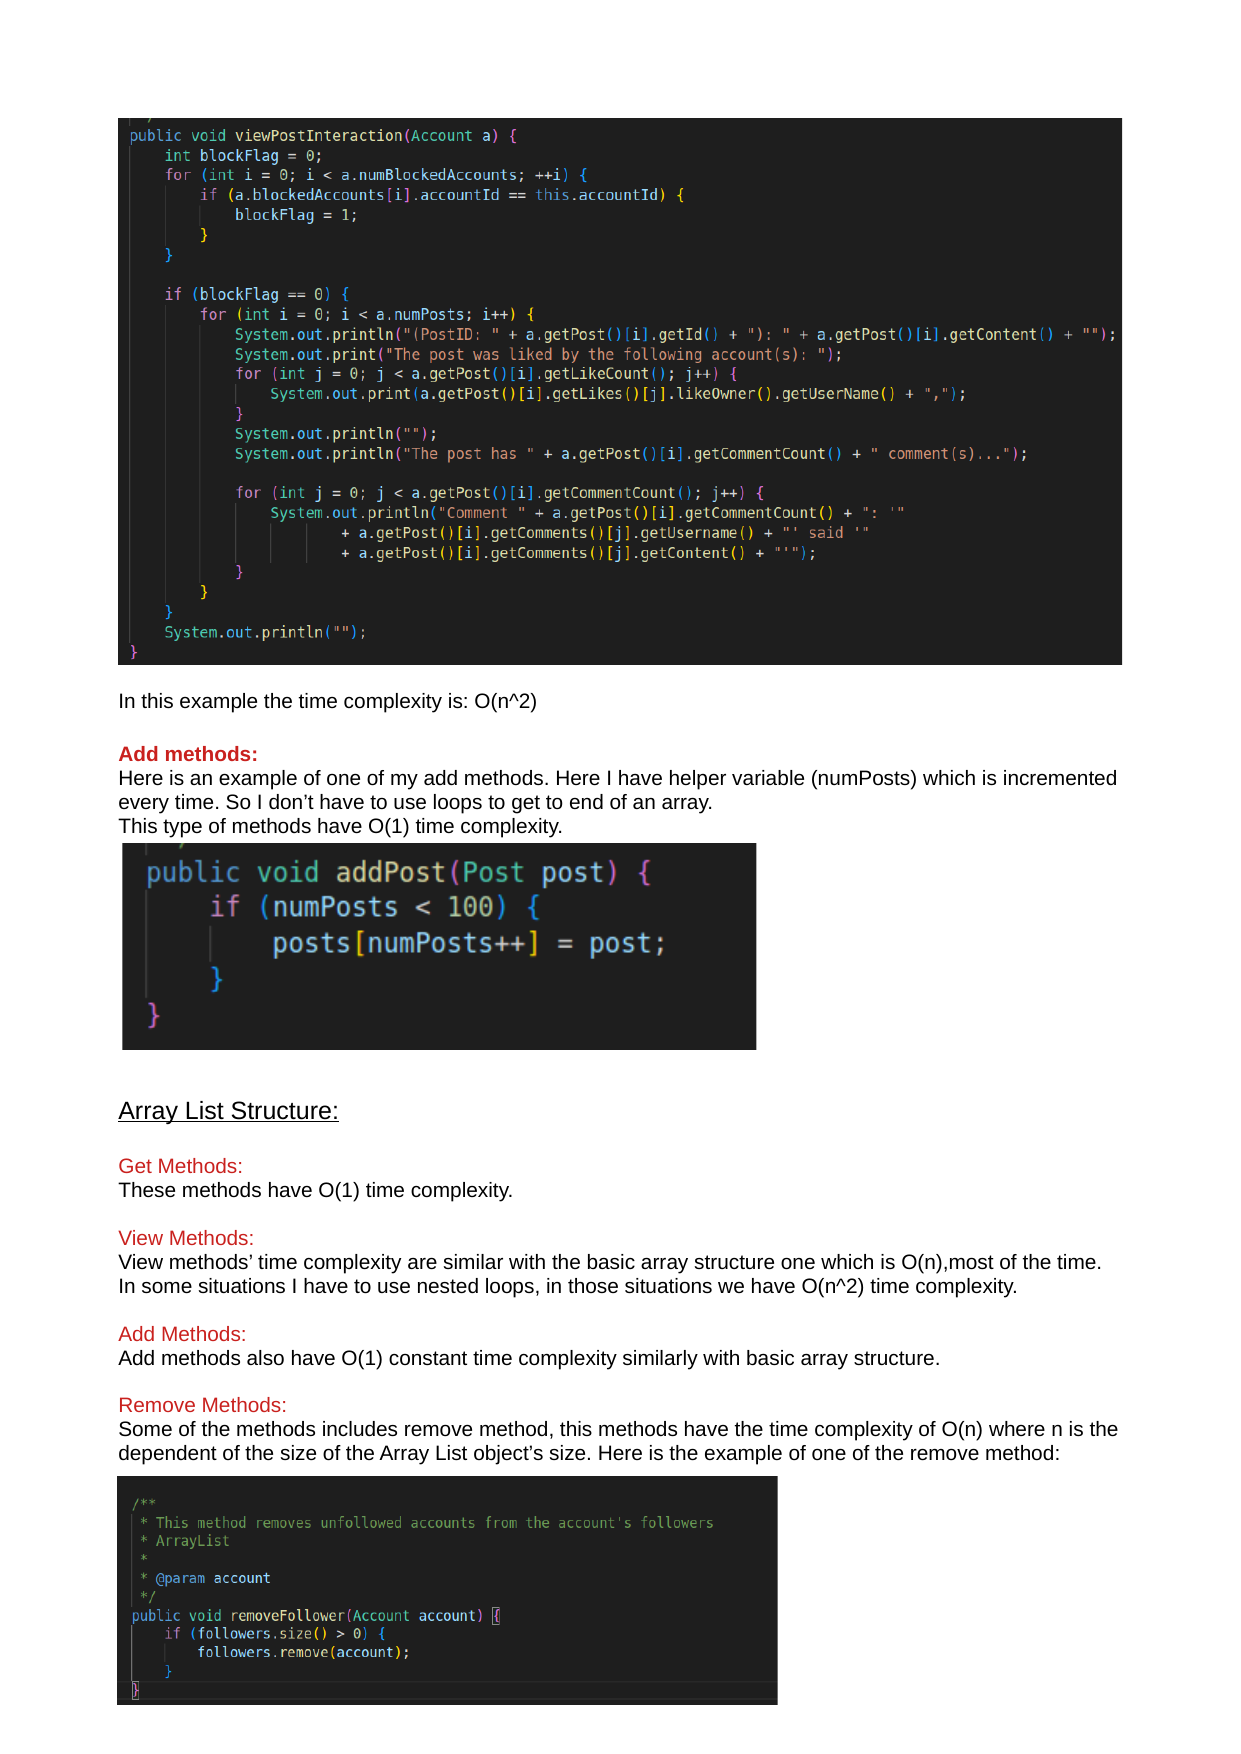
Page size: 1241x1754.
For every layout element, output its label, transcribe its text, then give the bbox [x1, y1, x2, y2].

text View methods’ time complexity are similar with the basic array structure one which is O(n),most of the time. In some situations I have to use nested loops, in those situations we have O(n^2) time complexity. [118, 1249, 1122, 1297]
text Here is an example of one of my add methods. Here I have helper variable (numPosts) which is incremented every time. So I don’t have to use loops to get to end of an array. [118, 766, 1122, 813]
text These methods have O(1) time complexity. [118, 1178, 1122, 1202]
text Add Methods: [118, 1321, 1122, 1345]
text Array List Structure: [118, 1096, 1122, 1125]
text Add methods: [118, 742, 1122, 766]
text View Methods: [118, 1226, 1122, 1249]
picture [117, 1476, 778, 1705]
text Remove Methods: [118, 1393, 1122, 1417]
text This type of methods have O(1) time complexity. [118, 813, 1122, 837]
text Get Methods: [118, 1154, 1122, 1178]
text In this example the time complexity is: O(n^2) [118, 689, 1122, 713]
text Add methods also have O(1) constant time complexity similarly with basic array structure. [118, 1345, 1122, 1369]
picture [118, 118, 1123, 665]
picture [122, 843, 757, 1050]
text Some of the methods includes remove method, this methods have the time complexity of O(n) where n is the dependent of the size of the Array List object’s size. Here is the example of one of the remove method: [118, 1417, 1122, 1465]
